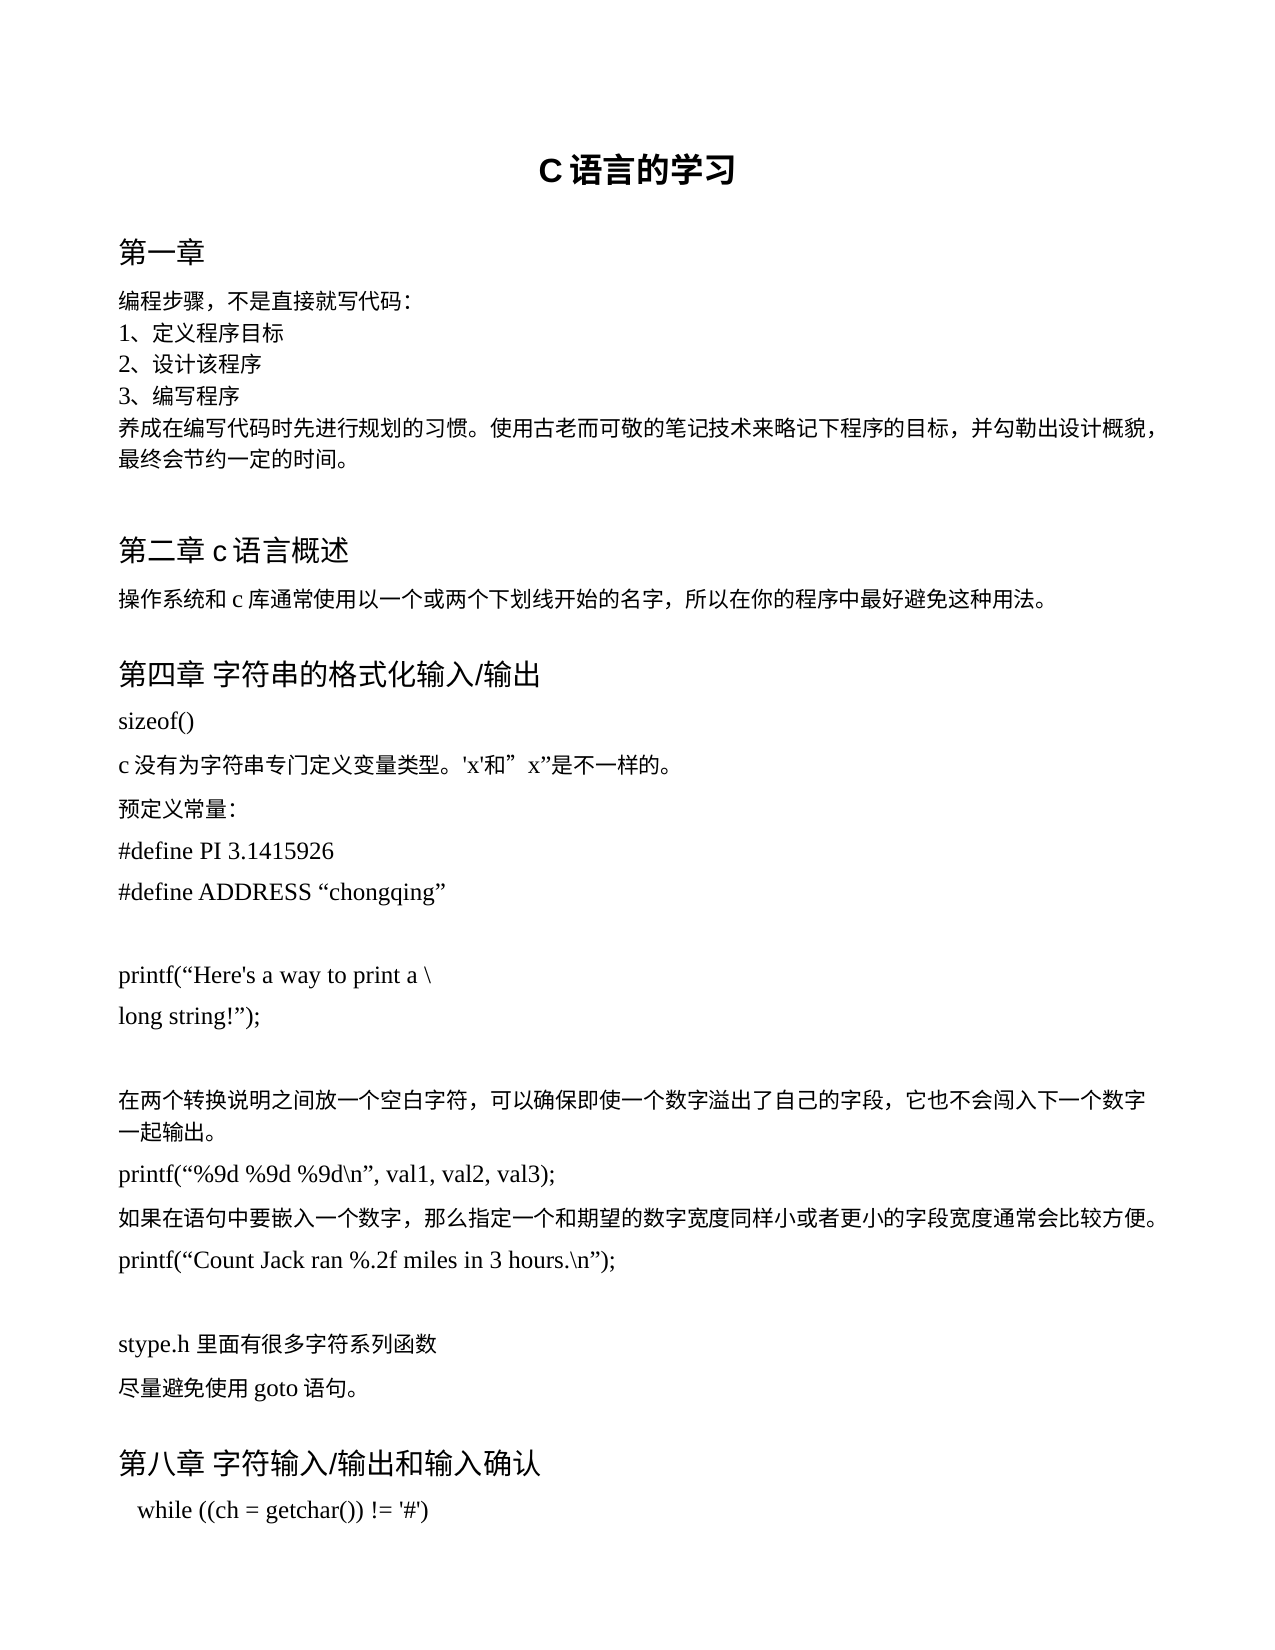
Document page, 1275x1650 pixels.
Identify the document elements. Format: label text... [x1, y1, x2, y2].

text 在两个转换说明之间放一个空白字符，可以确保即使一个数字溢出了自己的字段，它也不会闯入下一个数字一起输出。 [118, 1083, 1157, 1147]
text printf(“Here's a way to print a \ [118, 960, 1157, 988]
subtitle 第二章 c语言概述 [118, 528, 1157, 570]
text 1、定义程序目标 [118, 316, 1157, 347]
text #define ADDRESS “chongqing” [118, 877, 1157, 906]
text 操作系统和c库通常使用以一个或两个下划线开始的名字，所以在你的程序中最好避免这种用法。 [118, 582, 1157, 614]
text 尽量避免使用goto语句。 [118, 1371, 1157, 1403]
subtitle 第八章 字符输入/输出和输入确认 [118, 1441, 1157, 1483]
text sizeof() [118, 706, 1157, 735]
subtitle 第四章 字符串的格式化输入/输出 [118, 652, 1157, 694]
subtitle 第一章 [118, 229, 1157, 271]
text printf(“Count Jack ran %.2f miles in 3 hours.\n”); [118, 1245, 1157, 1273]
text long string!”); [118, 1001, 1157, 1030]
text 编程步骤，不是直接就写代码： [118, 284, 1157, 316]
text while ((ch = getchar()) != '#') [118, 1495, 1157, 1524]
subtitle C语言的学习 [118, 143, 1157, 192]
text 3、编写程序 [118, 379, 1157, 411]
text 2、设计该程序 [118, 347, 1157, 379]
text #define PI 3.1415926 [118, 836, 1157, 865]
text 养成在编写代码时先进行规划的习惯。使用古老而可敬的笔记技术来略记下程序的目标，并勾勒出设计概貌， [118, 411, 1157, 442]
text c没有为字符串专门定义变量类型。'x'和”x”是不一样的。 [118, 748, 1157, 779]
text printf(“%9d %9d %9d\n”, val1, val2, val3); [118, 1159, 1157, 1188]
text 如果在语句中要嵌入一个数字，那么指定一个和期望的数字宽度同样小或者更小的字段宽度通常会比较方便。 [118, 1201, 1157, 1232]
text 最终会节约一定的时间。 [118, 442, 1157, 474]
text stype.h 里面有很多字符系列函数 [118, 1327, 1157, 1359]
text 预定义常量： [118, 792, 1157, 823]
